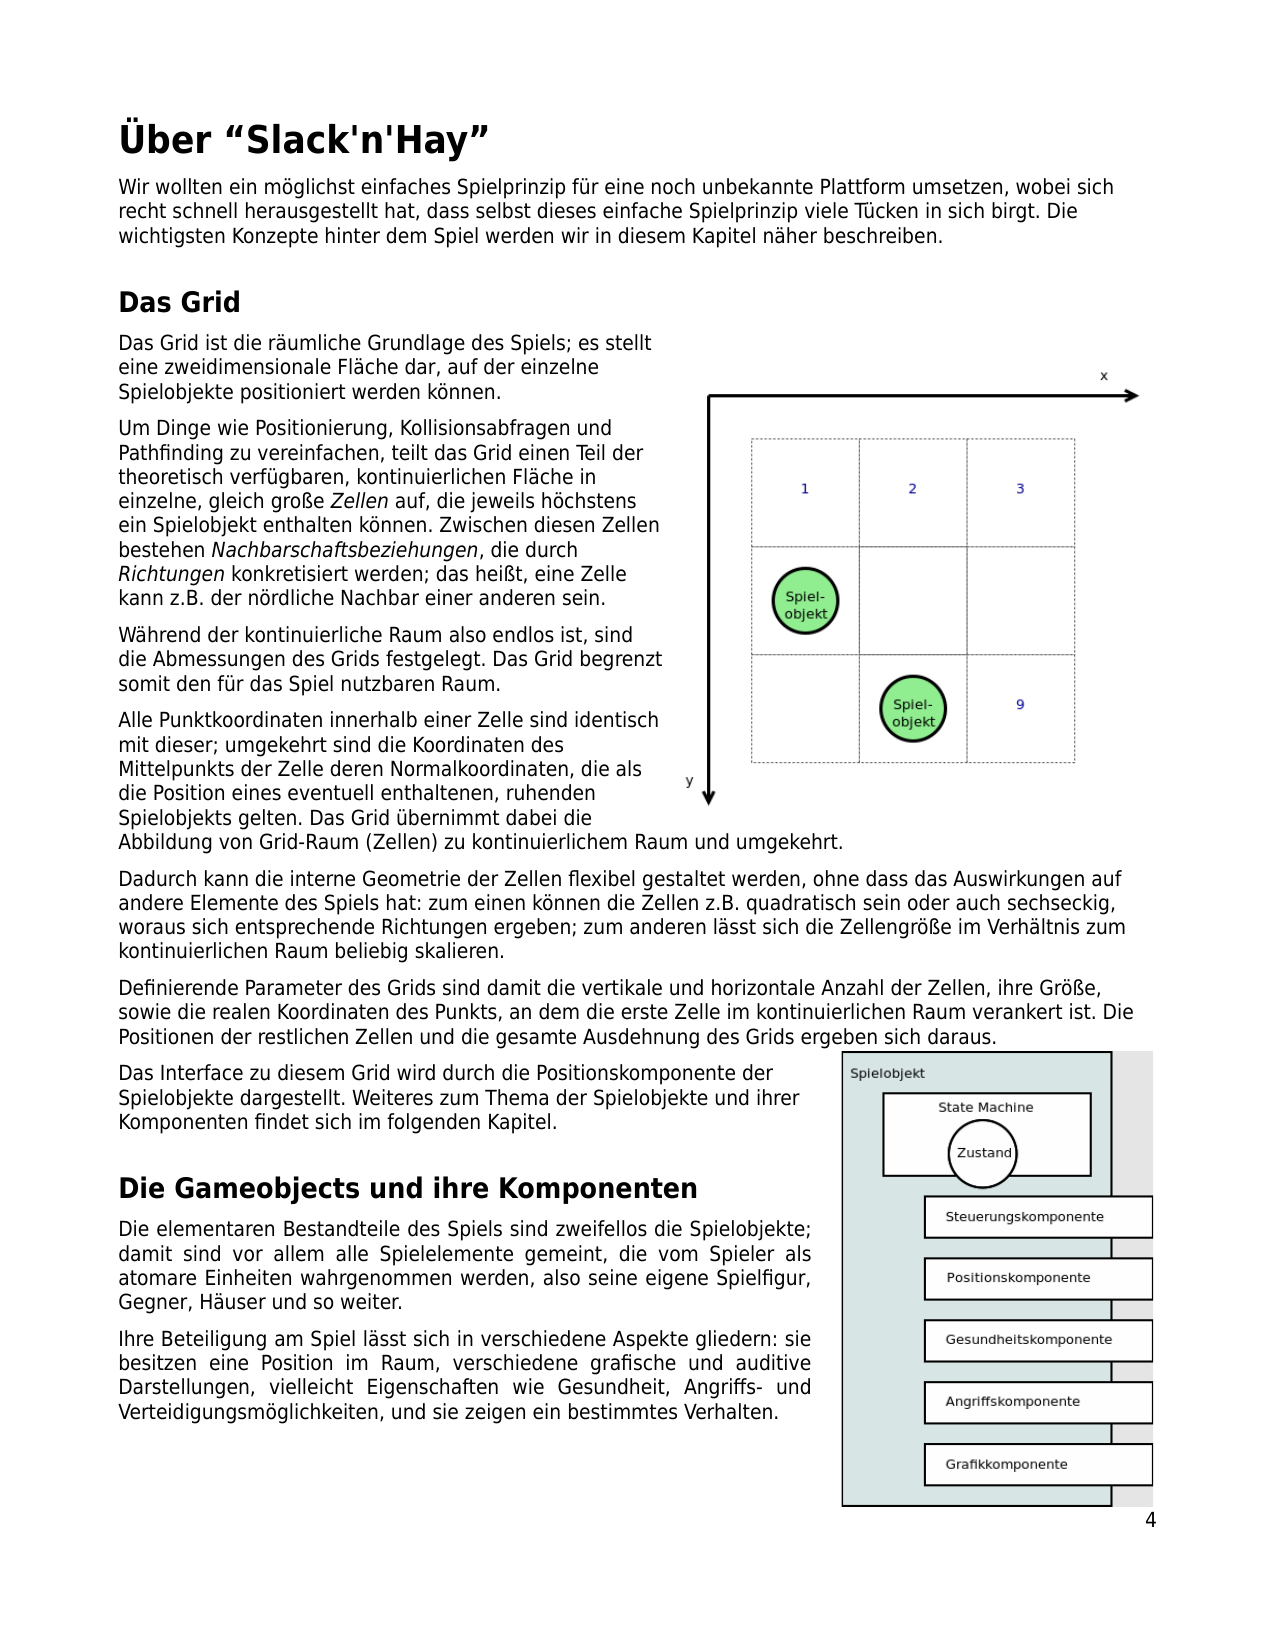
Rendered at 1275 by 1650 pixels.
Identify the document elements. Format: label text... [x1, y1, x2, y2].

text Das Interface zu diesem Grid wird durch die Positionskomponente der Spielobjekte dargestellt. Weiteres zum Thema der Spielobjekte und ihrer Komponenten findet sich im folgenden Kapitel. [118, 1061, 841, 1134]
text Ihre Beteiligung am Spiel lässt sich in verschiedene Aspekte gliedern: sie besitzen eine Position im Raum, verschiedene grafische und auditive Darstellungen, vielleicht Eigenschaften wie Gesundheit, Angriffs- und Verteidigungsmöglichkeiten, und sie zeigen ein bestimmtes Verhalten. [118, 1327, 841, 1424]
text Definierende Parameter des Grids sind damit die vertikale und horizontale Anzahl der Zellen, ihre Größe, sowie die realen Koordinaten des Punkts, an dem die erste Zelle im kontinuierlichen Raum verankert ist. Die Positionen der restlichen Zellen und die gesamte Ausdehnung des Grids ergeben sich daraus. [118, 976, 1157, 1049]
text Das Grid ist die räumliche Grundlage des Spiels; es stellt eine zweidimensionale Fläche dar, auf der einzelne Spielobjekte positioniert werden können. [118, 331, 1157, 404]
text Die elementaren Bestandteile des Spiels sind zweifellos die Spielobjekte; damit sind vor allem alle Spielelemente gemeint, die vom Spieler als atomare Einheiten wahrgenommen werden, also seine eigene Spielfigur, Gegner, Häuser und so weiter. [118, 1217, 841, 1314]
text Um Dinge wie Positionierung, Kollisionsabfragen und Pathfinding zu vereinfachen, teilt das Grid einen Teil der theoretisch verfügbaren, kontinuierlichen Fläche in einzelne, gleich große Zellen auf, die jeweils höchstens ein Spielobjekt enthalten können. Zwischen diesen Zellen bestehen Nachbarschaftsbeziehungen, die durch Richtungen konkretisiert werden; das heißt, eine Zelle kann z.B. der nördliche Nachbar einer anderen sein. [118, 416, 664, 611]
picture [664, 351, 1184, 829]
text Alle Punktkoordinaten innerhalb einer Zelle sind identisch mit dieser; umgekehrt sind die Koordinaten des Mittelpunkts der Zelle deren Normalkoordinaten, die als die Position eines eventuell enthaltenen, ruhenden Spielobjekts gelten. Das Grid übernimmt dabei die Abbildung von Grid-Raum (Zellen) zu kontinuierlichem Raum und umgekehrt. [118, 708, 1157, 854]
subtitle Die Gameobjects und ihre Komponenten [118, 1172, 841, 1205]
text Während der kontinuierliche Raum also endlos ist, sind die Abmessungen des Grids festgelegt. Das Grid begrenzt somit den für das Spiel nutzbaren Raum. [118, 623, 664, 696]
picture [841, 1051, 1154, 1507]
text Dadurch kann die interne Geometrie der Zellen flexibel gestaltet werden, ohne dass das Auswirkungen auf andere Elemente des Spiels hat: zum einen können die Zellen z.B. quadratisch sein oder auch sechseckig, woraus sich entsprechende Richtungen ergeben; zum anderen lässt sich die Zellengröße im Verhältnis zum kontinuierlichen Raum beliebig skalieren. [118, 867, 1157, 964]
subtitle Über “Slack'n'Hay” [118, 118, 1157, 163]
subtitle Das Grid [118, 286, 1157, 319]
text Wir wollten ein möglichst einfaches Spielprinzip für eine noch unbekannte Plattform umsetzen, wobei sich recht schnell herausgestellt hat, dass selbst dieses einfache Spielprinzip viele Tücken in sich birgt. Die wichtigsten Konzepte hinter dem Spiel werden wir in diesem Kapitel näher beschreiben. [118, 175, 1157, 248]
